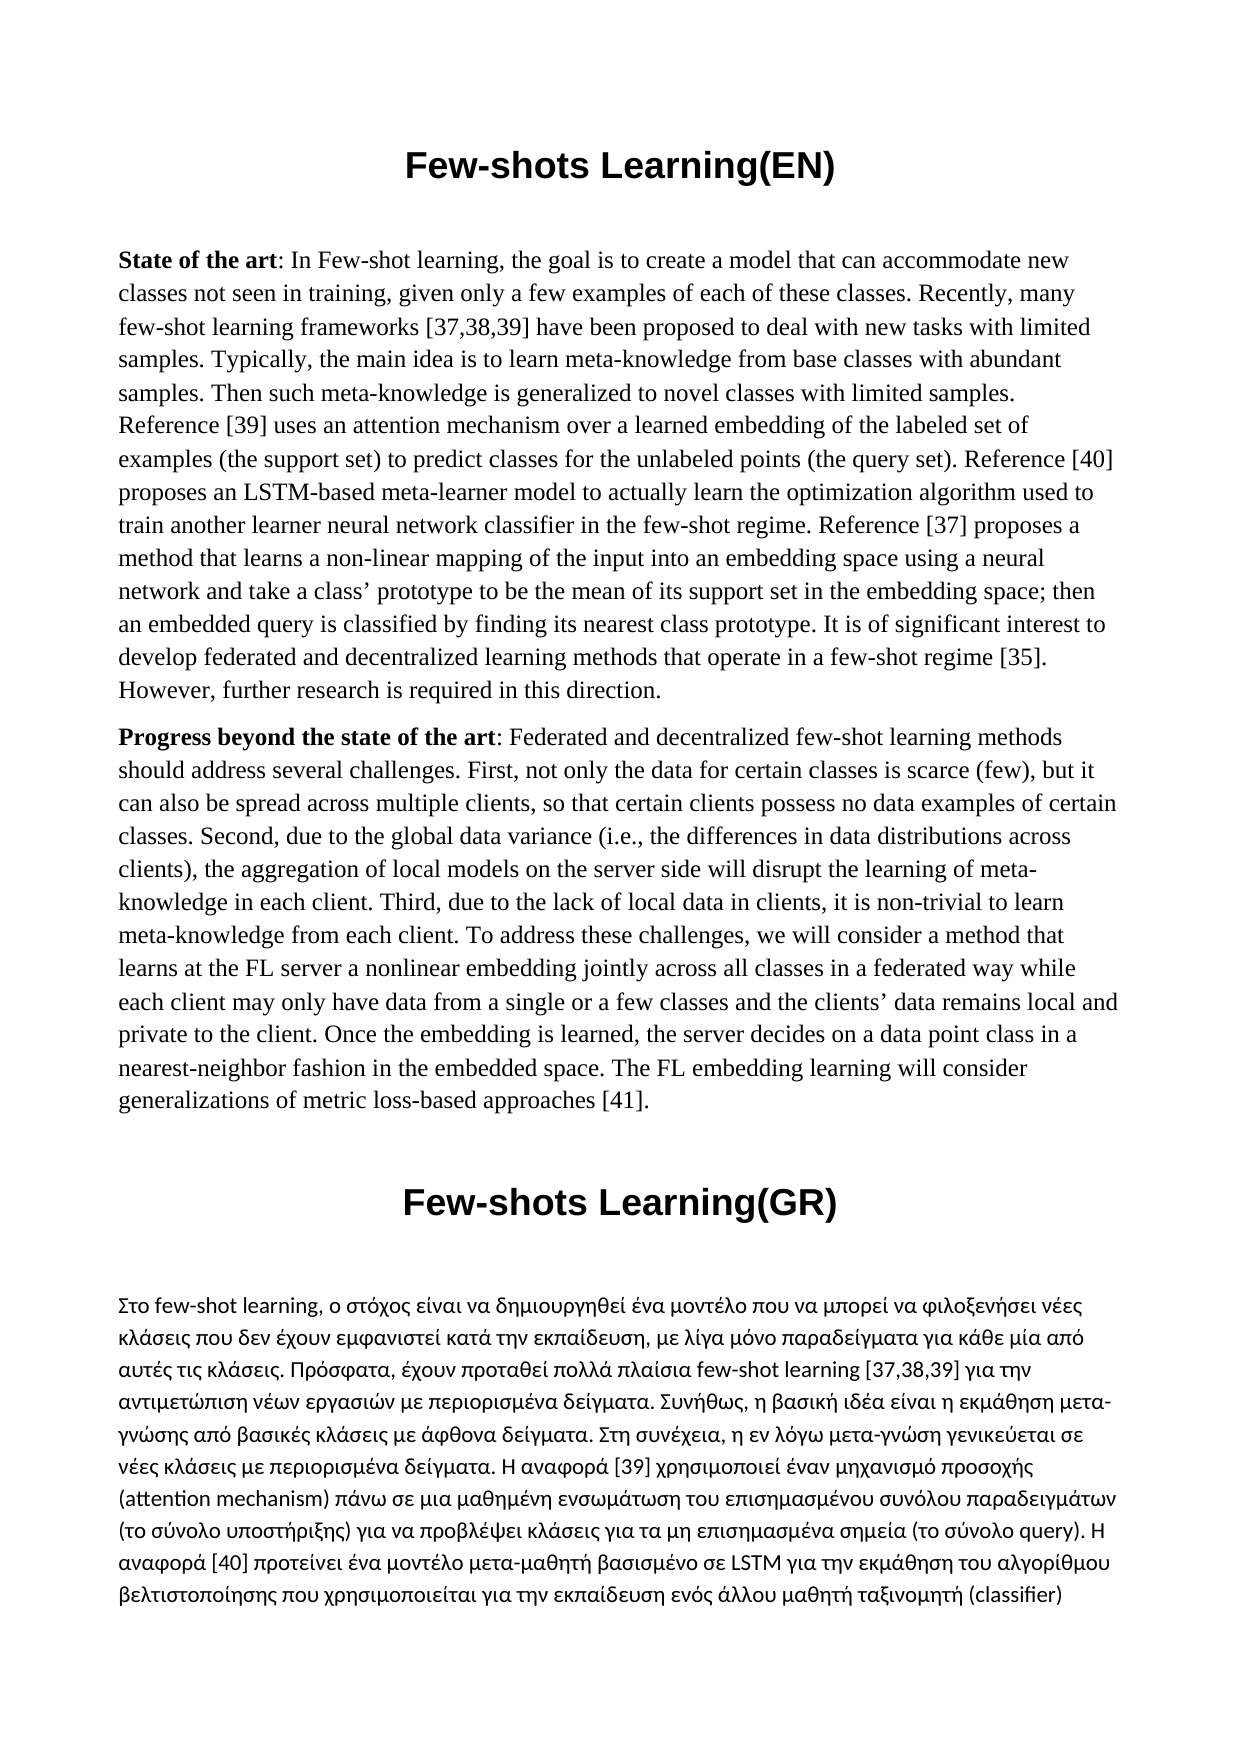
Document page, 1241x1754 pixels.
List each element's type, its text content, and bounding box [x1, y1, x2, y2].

text Few-shots Learning(EN) [118, 143, 1122, 186]
text Few-shots Learning(GR) [118, 1180, 1122, 1223]
text State of the art: In Few-shot learning, the goal is to create a model that can accommodate new classes not seen in training, given only a few examples of each of these classes. Recently, many few-shot learning frameworks [37,38,39] have been proposed to deal with new tasks with limited samples. Typically, the main idea is to learn meta-knowledge from base classes with abundant samples. Then such meta-knowledge is generalized to novel classes with limited samples. Reference [39] uses an attention mechanism over a learned embedding of the labeled set of examples (the support set) to predict classes for the unlabeled points (the query set). Reference [40] proposes an LSTM-based meta-learner model to actually learn the optimization algorithm used to train another learner neural network classifier in the few-shot regime. Reference [37] proposes a method that learns a non-linear mapping of the input into an embedding space using a neural network and take a class’ prototype to be the mean of its support set in the embedding space; then an embedded query is classified by finding its nearest class prototype. It is of significant interest to develop federated and decentralized learning methods that operate in a few-shot regime [35]. However, further research is required in this direction. [118, 246, 1122, 703]
text Στο few-shot learning, ο στόχος είναι να δημιουργηθεί ένα μοντέλο που να μπορεί να φιλοξενήσει νέες κλάσεις που δεν έχουν εμφανιστεί κατά την εκπαίδευση, με λίγα μόνο παραδείγματα για κάθε μία από αυτές τις κλάσεις. Πρόσφατα, έχουν προταθεί πολλά πλαίσια few-shot learning [37,38,39] για την αντιμετώπιση νέων εργασιών με περιορισμένα δείγματα. Συνήθως, η βασική ιδέα είναι η εκμάθηση μετα-γνώσης από βασικές κλάσεις με άφθονα δείγματα. Στη συνέχεια, η εν λόγω μετα-γνώση γενικεύεται σε νέες κλάσεις με περιορισμένα δείγματα. Η αναφορά [39] χρησιμοποιεί έναν μηχανισμό προσοχής (attention mechanism) πάνω σε μια μαθημένη ενσωμάτωση του επισημασμένου συνόλου παραδειγμάτων (το σύνολο υποστήριξης) για να προβλέψει κλάσεις για τα μη επισημασμένα σημεία (το σύνολο query). Η αναφορά [40] προτείνει ένα μοντέλο μετα-μαθητή βασισμένο σε LSTM για την εκμάθηση του αλγορίθμου βελτιστοποίησης που χρησιμοποιείται για την εκπαίδευση ενός άλλου μαθητή ταξινομητή (classifier) [118, 1291, 1122, 1609]
text Progress beyond the state of the art: Federated and decentralized few-shot learning methods should address several challenges. First, not only the data for certain classes is scarce (few), but it can also be spread across multiple clients, so that certain clients possess no data examples of certain classes. Second, due to the global data variance (i.e., the differences in data distributions across clients), the aggregation of local models on the server side will disrupt the learning of meta-knowledge in each client. Third, due to the lack of local data in clients, it is non-trivial to learn meta-knowledge from each client. To address these challenges, we will consider a method that learns at the FL server a nonlinear embedding jointly across all classes in a federated way while each client may only have data from a single or a few classes and the clients’ data remains local and private to the client. Once the embedding is learned, the server decides on a data point class in a nearest-neighbor fashion in the embedded space. The FL embedding learning will consider generalizations of metric loss-based approaches [41]. [118, 722, 1122, 1114]
